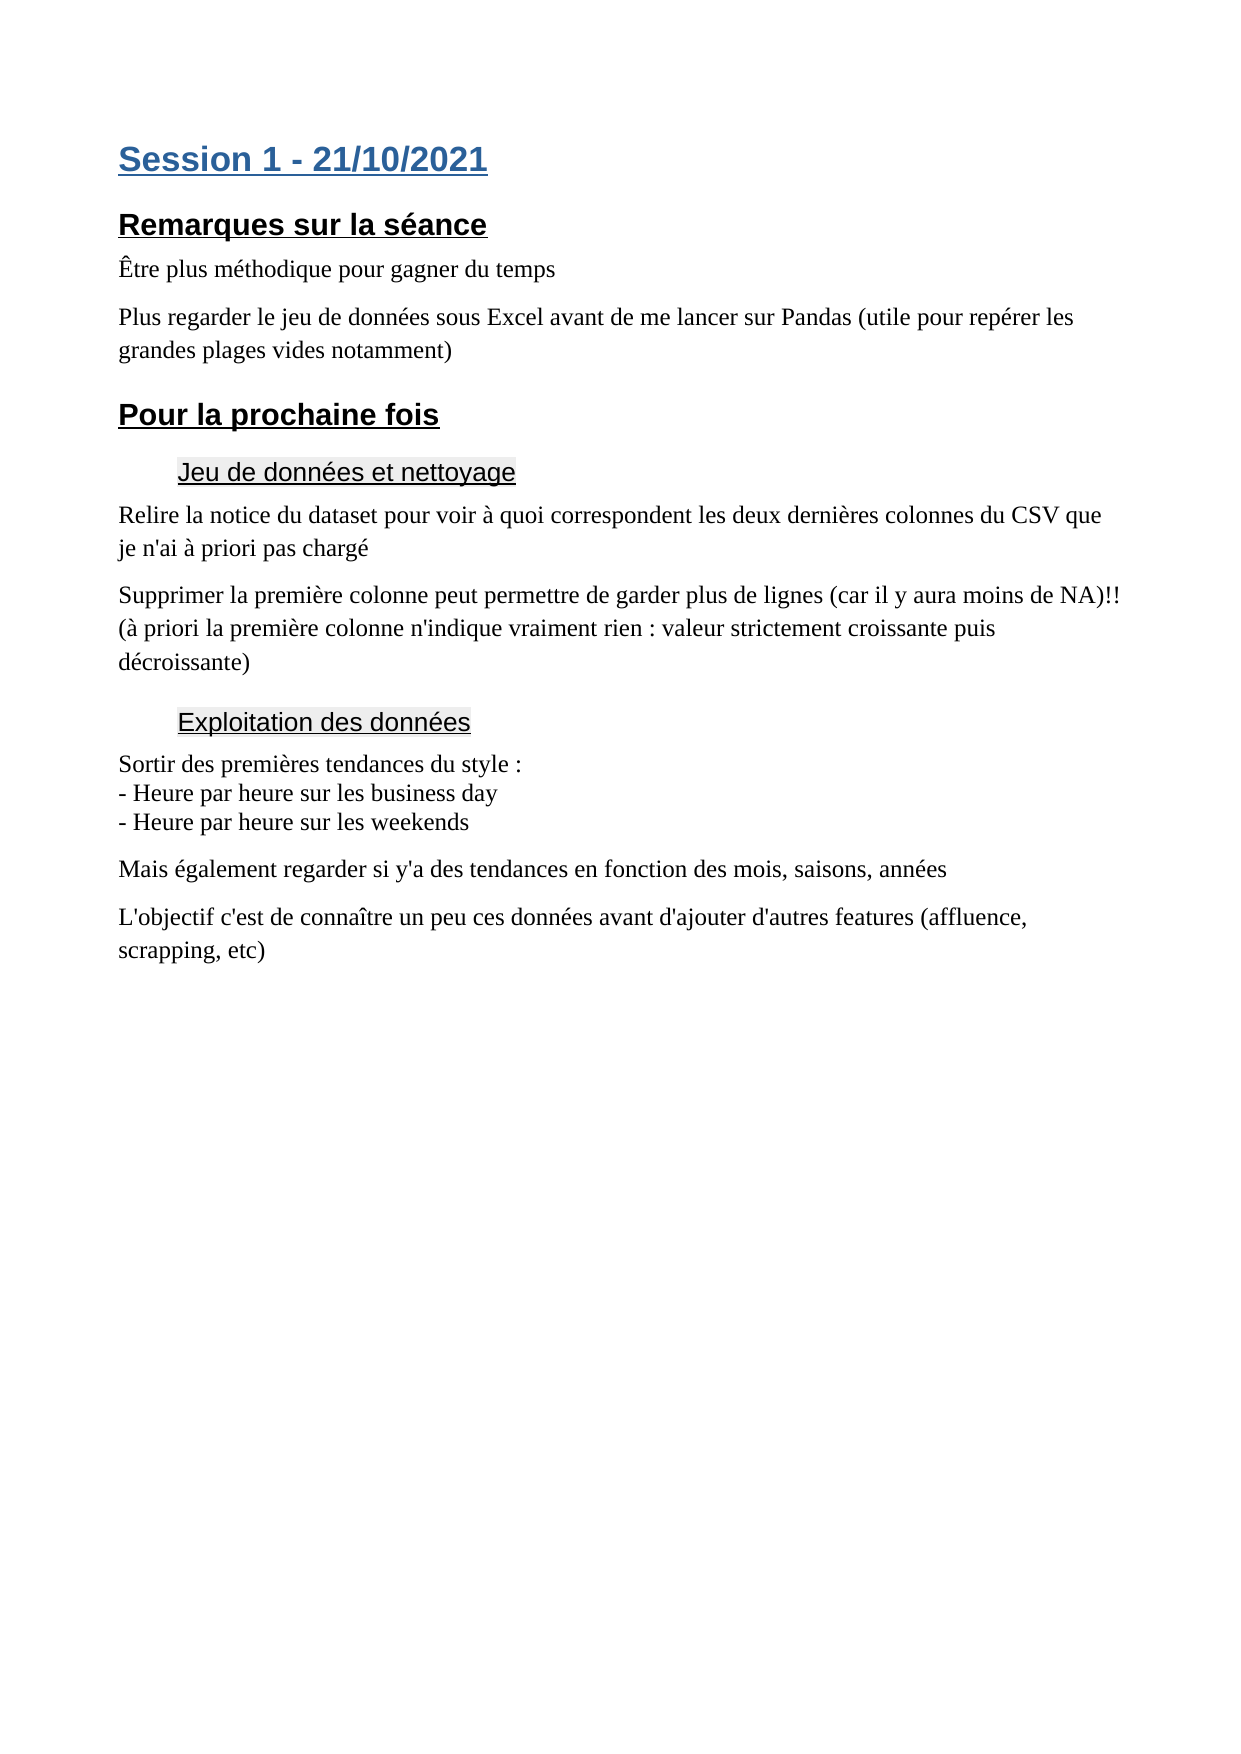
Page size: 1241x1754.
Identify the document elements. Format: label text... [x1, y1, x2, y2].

subtitle Exploitation des données [471, 707, 1122, 737]
subtitle Pour la prochaine fois [118, 397, 1122, 432]
subtitle Remarques sur la séance [118, 206, 1122, 242]
subtitle Session 1 - 21/10/2021 [118, 139, 1122, 179]
subtitle Jeu de données et nettoyage [516, 457, 1122, 487]
text Sortir des premières tendances du style : [118, 749, 1122, 778]
text Mais également regarder si y'a des tendances en fonction des mois, saisons, années [118, 854, 1122, 883]
text Être plus méthodique pour gagner du temps [118, 254, 1122, 283]
text - Heure par heure sur les business day [118, 778, 1122, 807]
text Plus regarder le jeu de données sous Excel avant de me lancer sur Pandas (utile pour repérer les grandes plages vides notamment) [118, 302, 1122, 363]
text - Heure par heure sur les weekends [118, 807, 1122, 836]
text Relire la notice du dataset pour voir à quoi correspondent les deux dernières colonnes du CSV que je n'ai à priori pas chargé [118, 500, 1122, 562]
text L'objectif c'est de connaître un peu ces données avant d'ajouter d'autres features (affluence, scrapping, etc) [118, 902, 1122, 964]
text Supprimer la première colonne peut permettre de garder plus de lignes (car il y aura moins de NA)!! (à priori la première colonne n'indique vraiment rien : valeur strictement croissante puis décroissante) [118, 581, 1122, 675]
